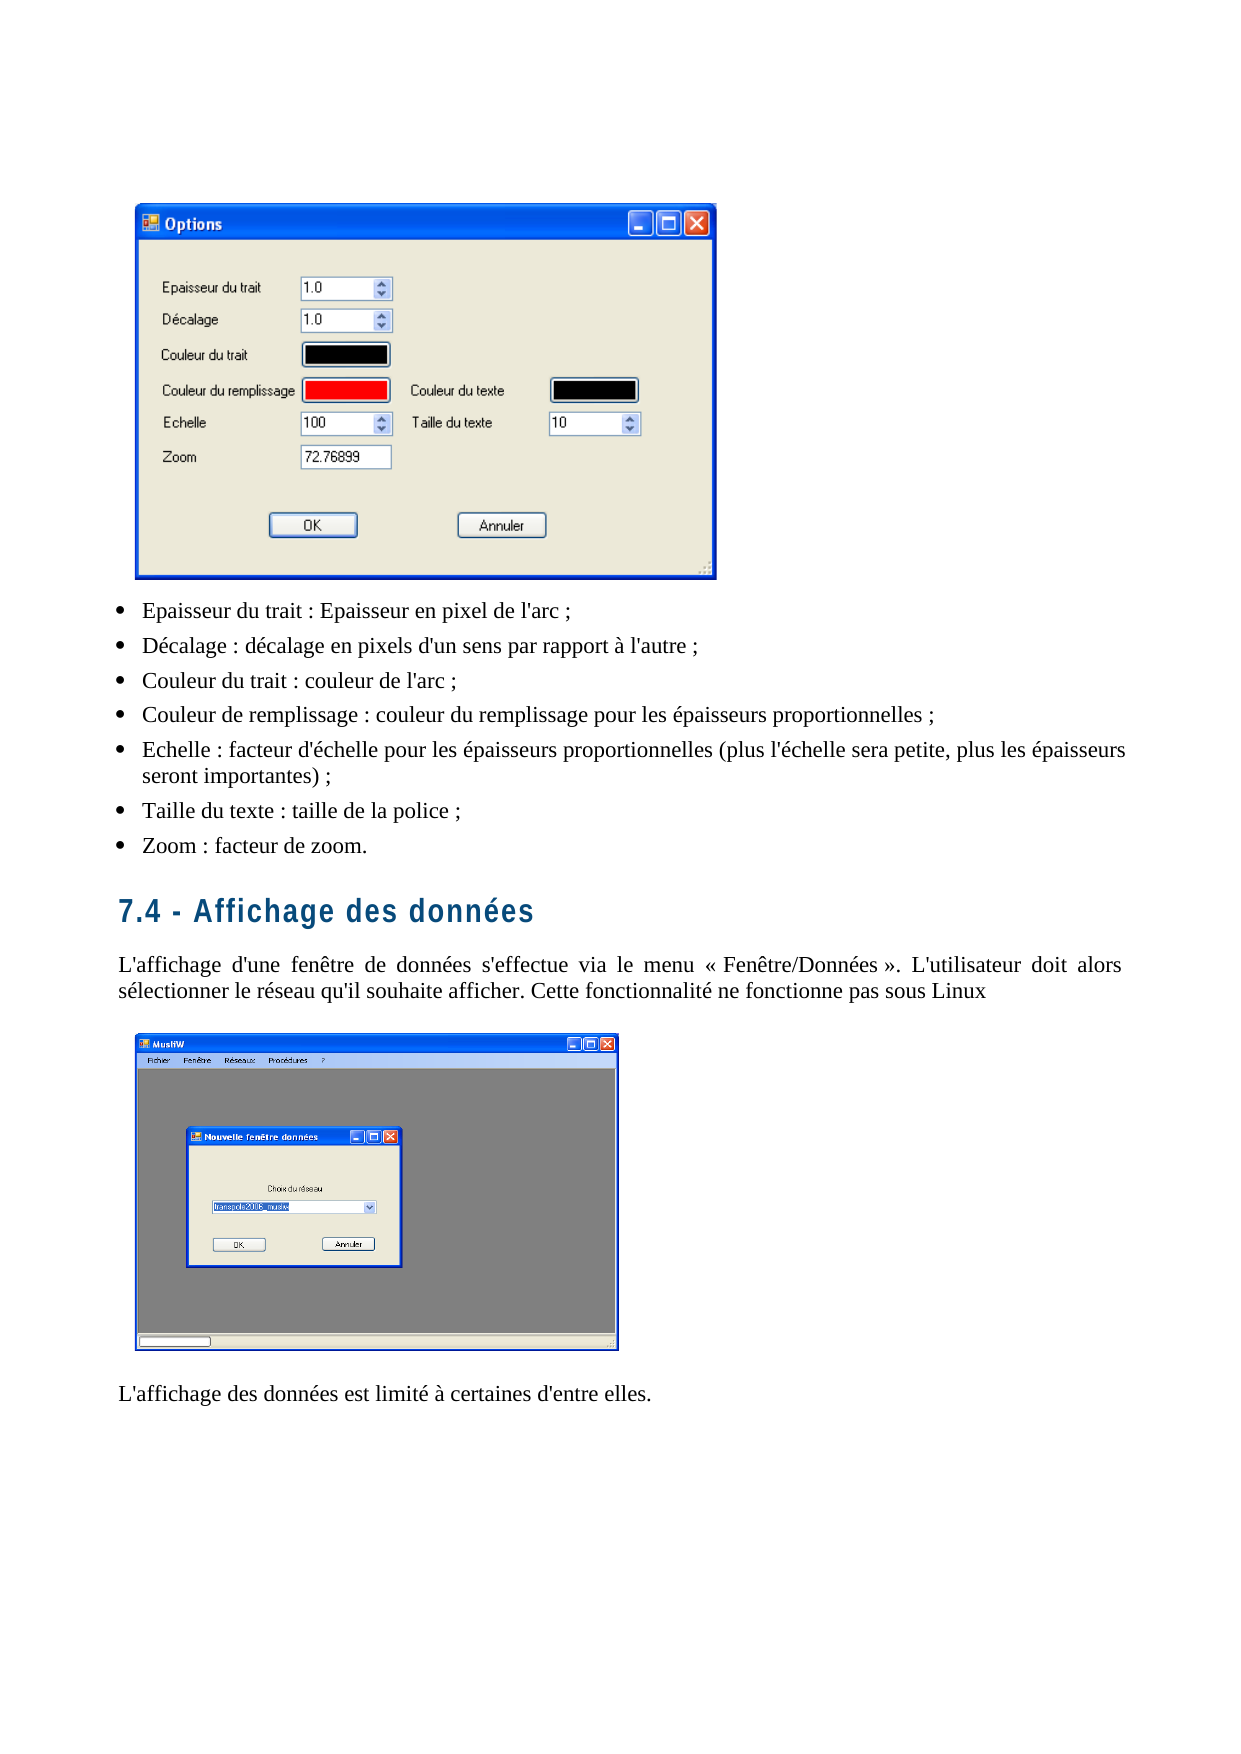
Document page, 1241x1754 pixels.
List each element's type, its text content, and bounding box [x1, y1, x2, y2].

list Couleur de remplissage : couleur du remplissage pour les épaisseurs proportionnelles ; [116, 701, 1127, 728]
list Echelle : facteur d'échelle pour les épaisseurs proportionnelles (plus l'échelle sera petite, plus les épaisseurs seront importantes) ; [116, 736, 1127, 789]
subtitle Affichage des données [118, 892, 1122, 930]
picture [134, 203, 717, 580]
list Décalage : décalage en pixels d'un sens par rapport à l'autre ; [116, 632, 1127, 658]
picture [134, 1033, 619, 1351]
list Epaisseur du trait : Epaisseur en pixel de l'arc ; [116, 597, 1127, 624]
text L'affichage d'une fenêtre de données s'effectue via le menu « Fenêtre/Données ». L'utilisateur doit alors sélectionner le réseau qu'il souhaite afficher. Cette fonctionnalité ne fonctionne pas sous Linux [118, 951, 1122, 1003]
list Zoom : facteur de zoom. [116, 832, 1127, 858]
list Couleur du trait : couleur de l'arc ; [116, 667, 1127, 693]
text L'affichage des données est limité à certaines d'entre elles. [118, 1380, 1122, 1407]
list Taille du texte : taille de la police ; [116, 797, 1127, 823]
